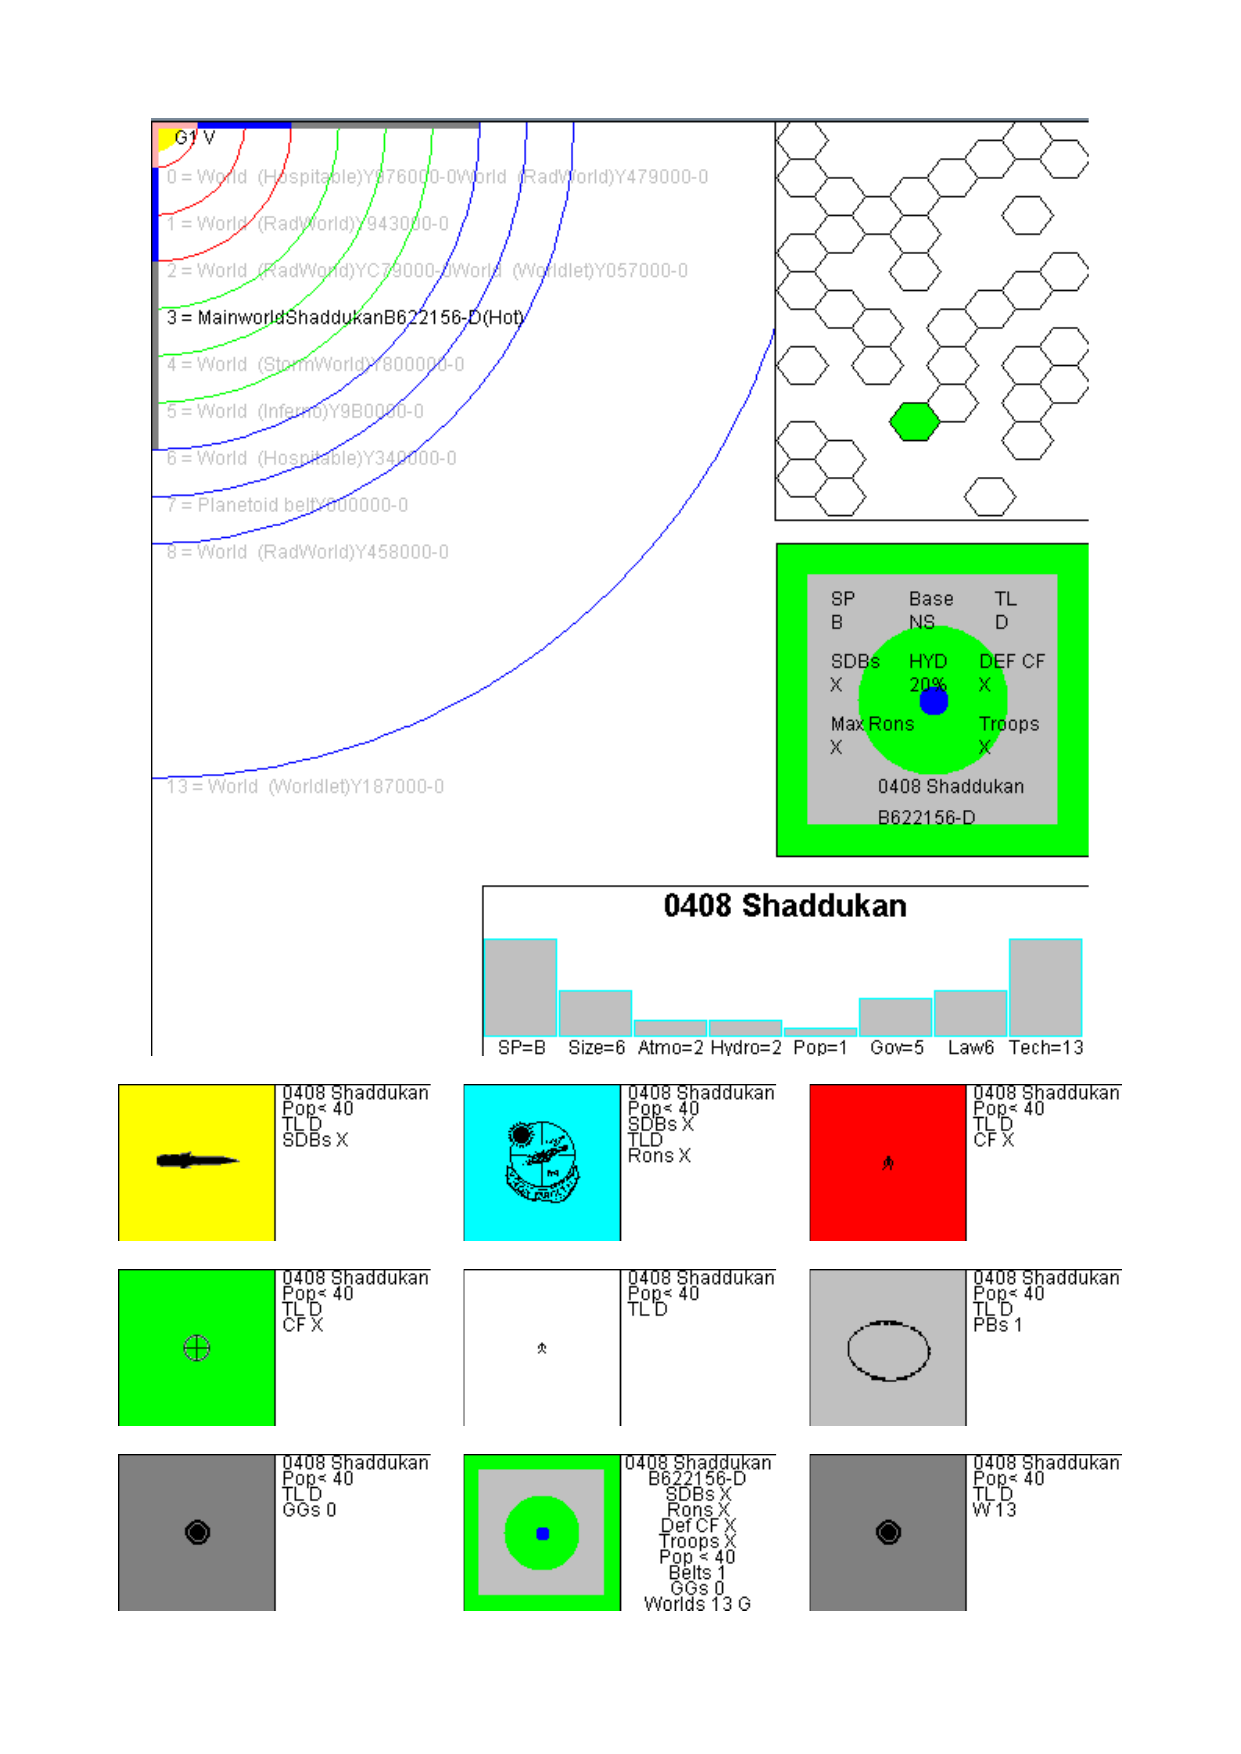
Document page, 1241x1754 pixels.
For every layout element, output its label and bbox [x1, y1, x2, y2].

picture [151, 118, 1089, 1056]
picture [463, 1454, 777, 1611]
picture [809, 1084, 1122, 1241]
picture [463, 1269, 777, 1426]
picture [118, 1084, 431, 1241]
picture [463, 1084, 777, 1241]
picture [118, 1269, 431, 1426]
picture [809, 1454, 1122, 1611]
picture [118, 1454, 431, 1611]
picture [809, 1269, 1122, 1426]
